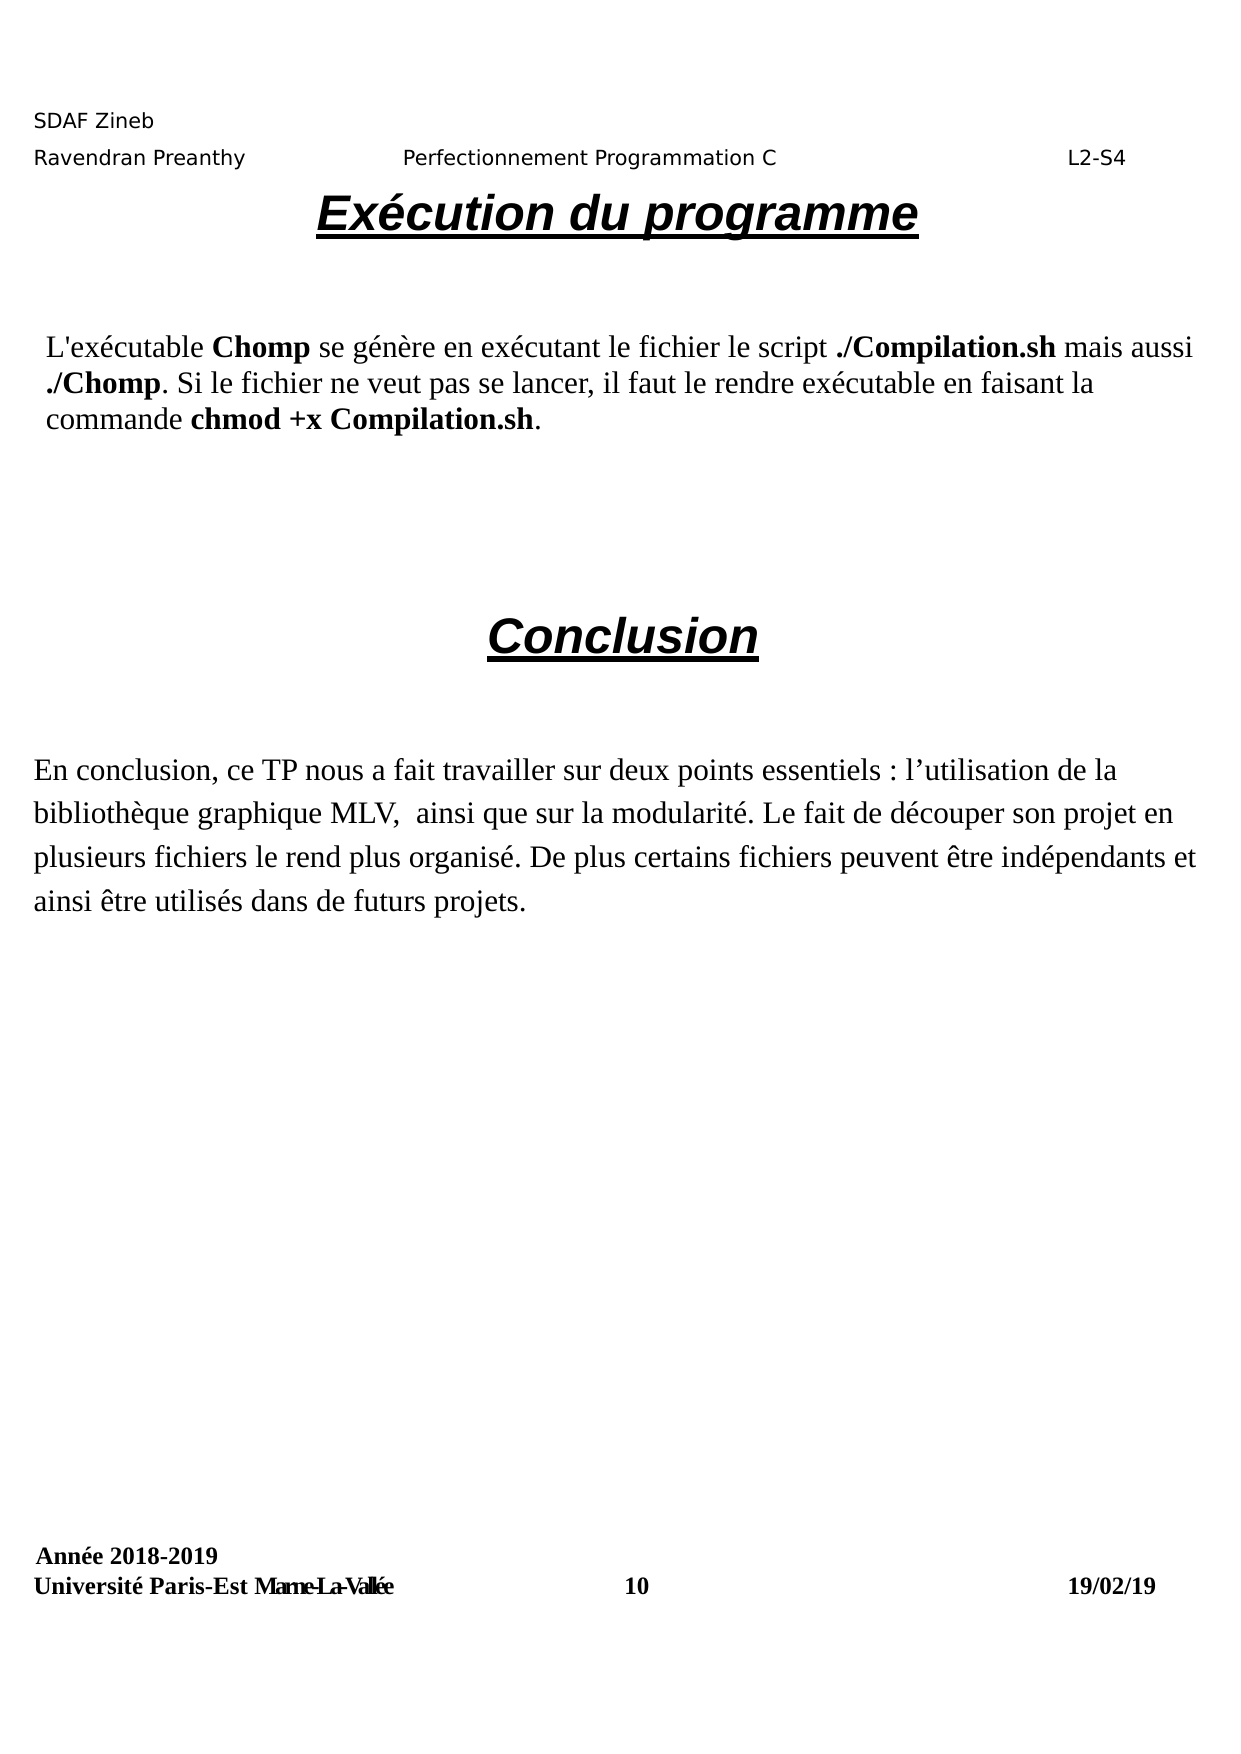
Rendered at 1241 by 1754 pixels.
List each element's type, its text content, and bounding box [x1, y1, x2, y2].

text L'exécutable Chomp se génère en exécutant le fichier le script ./Compilation.sh mais aussi ./Chomp. Si le fichier ne veut pas se lancer, il faut le rendre exécutable en faisant la commande chmod +x Compilation.sh. [46, 328, 1228, 436]
subtitle Conclusion [33, 607, 991, 664]
subtitle Exécution du programme [316, 184, 1228, 241]
text En conclusion, ce TP nous a fait travailler sur deux points essentiels : l’utilisation de la bibliothèque graphique MLV, ainsi que sur la modularité. Le fait de découper son projet en plusieurs fichiers le rend plus organisé. De plus certains fichiers peuvent être indépendants et ainsi être utilisés dans de futurs projets. [33, 751, 1216, 918]
